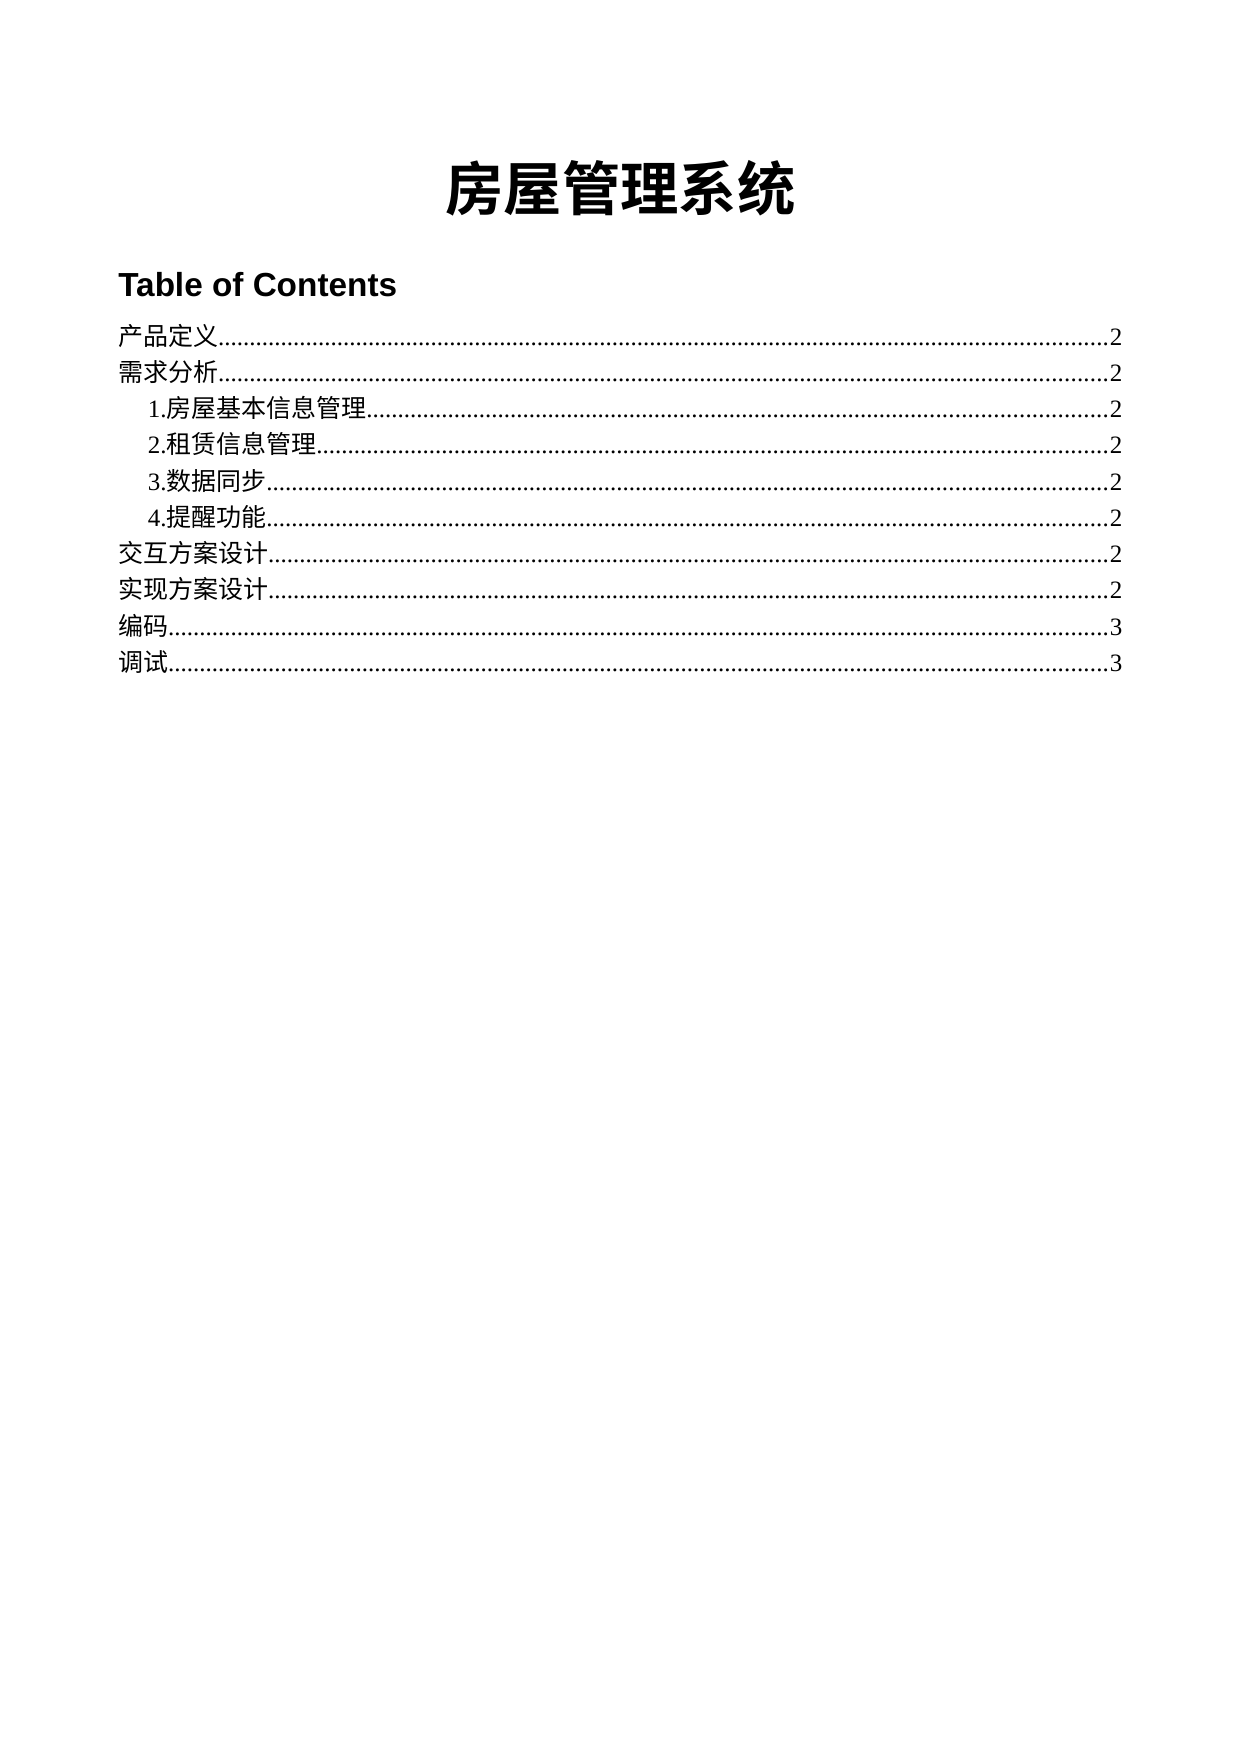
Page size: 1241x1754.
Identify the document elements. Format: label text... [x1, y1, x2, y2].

text 3.数据同步 2 [148, 461, 1122, 497]
title 房屋管理系统 [118, 143, 1122, 228]
text 交互方案设计 2 [118, 533, 1122, 570]
text 调试 3 [118, 642, 1122, 678]
text 编码 3 [118, 606, 1122, 642]
text 实现方案设计 2 [118, 570, 1122, 606]
text 4.提醒功能 2 [148, 497, 1122, 533]
text 2.租赁信息管理 2 [148, 425, 1122, 461]
subtitle Table of Contents [118, 265, 1122, 303]
text 产品定义 2 [118, 316, 1122, 352]
text 需求分析 2 [118, 352, 1122, 388]
text 1.房屋基本信息管理 2 [148, 388, 1122, 425]
